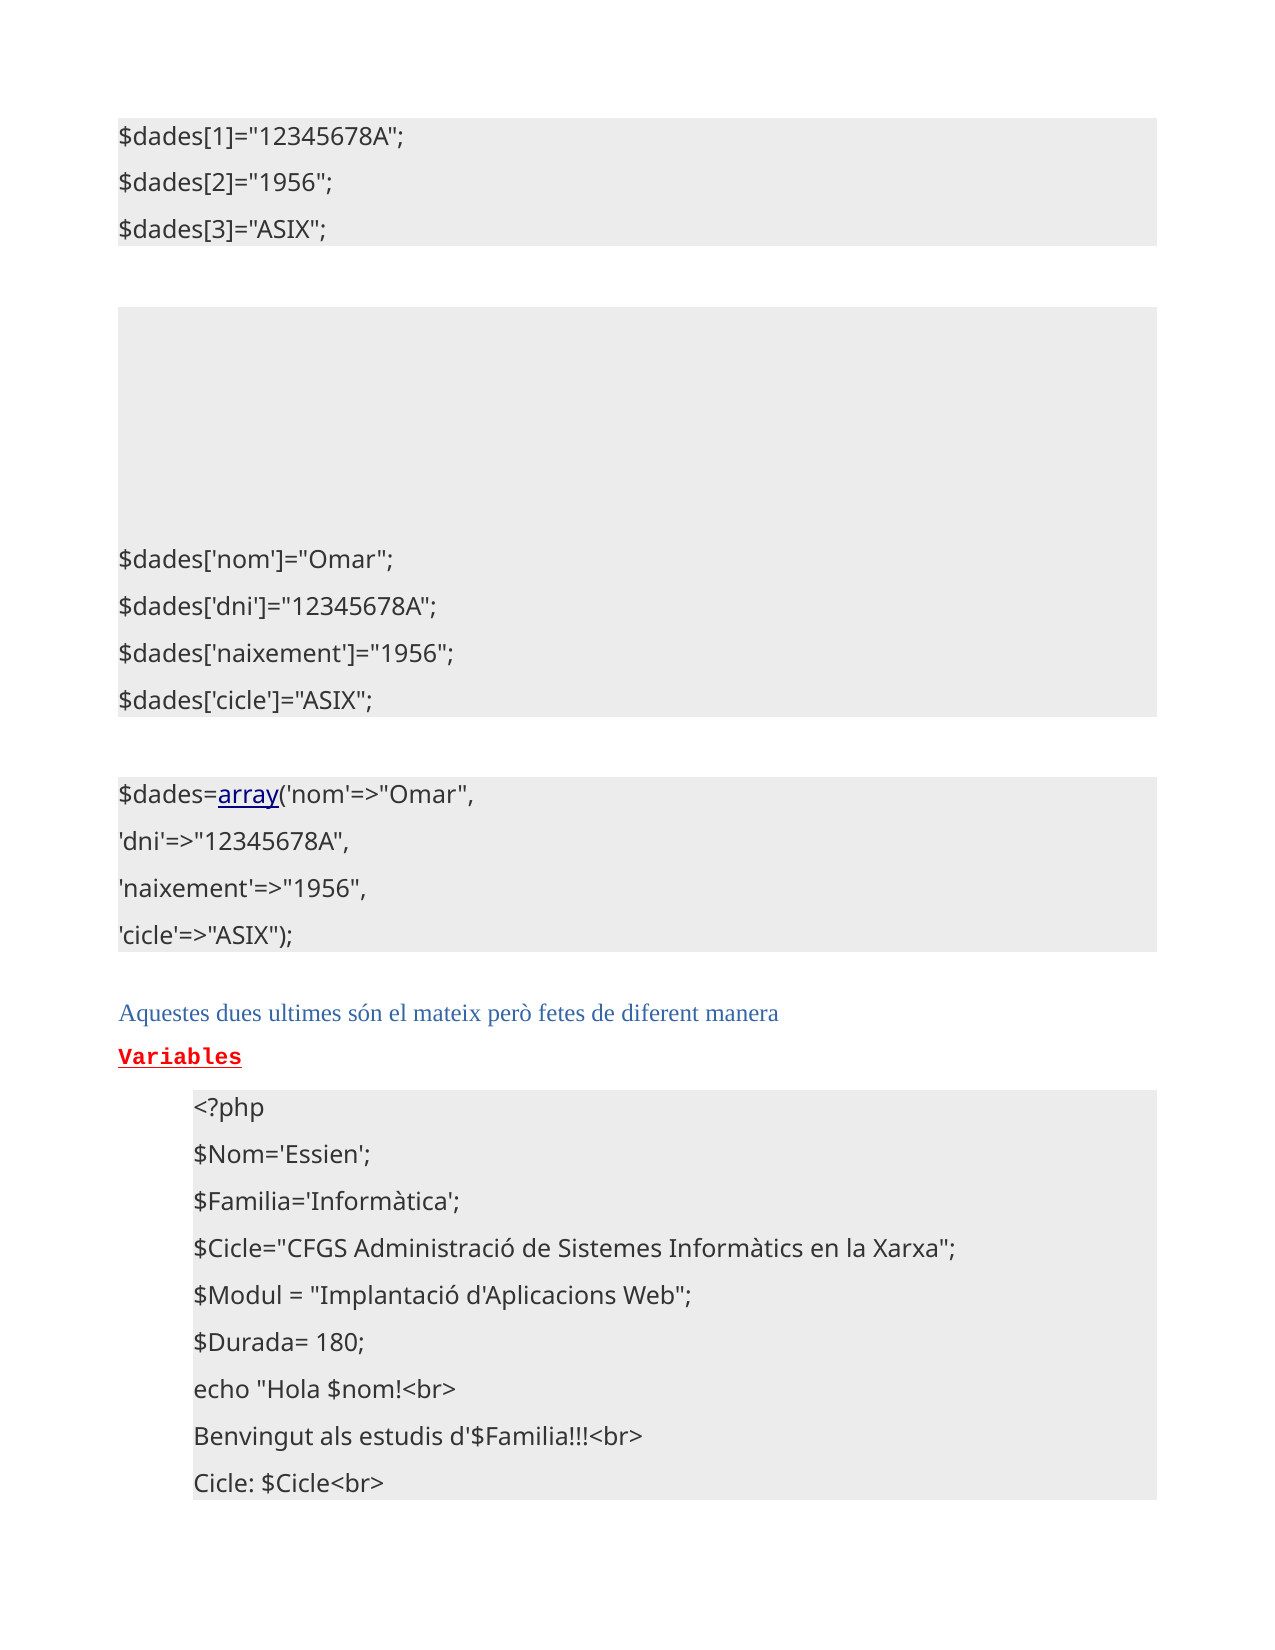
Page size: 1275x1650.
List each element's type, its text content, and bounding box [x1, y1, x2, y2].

text $dades['cicle']="ASIX"; [118, 682, 1157, 717]
text $Familia='Informàtica'; [193, 1184, 1157, 1218]
text $Modul = "Implantació d'Aplicacions Web"; [193, 1278, 1157, 1312]
text echo "Hola $nom!<br> [193, 1372, 1157, 1406]
text $Cicle="CFGS Administració de Sistemes Informàtics en la Xarxa"; [193, 1231, 1157, 1265]
text 'naixement'=>"1956", [118, 871, 1157, 905]
text $dades['nom']="Omar"; [118, 542, 1157, 576]
text 'cicle'=>"ASIX"); [118, 918, 1157, 952]
text $dades['dni']="12345678A"; [118, 588, 1157, 623]
text $Nom='Essien'; [193, 1137, 1157, 1171]
text Benvingut als estudis d'$Familia!!!<br> [193, 1419, 1157, 1453]
text $Durada= 180; [193, 1325, 1157, 1359]
text Variables [118, 1046, 1157, 1072]
text $dades[1]="12345678A"; [118, 118, 1157, 152]
text $dades[3]="ASIX"; [118, 212, 1157, 246]
text $dades[2]="1956"; [118, 165, 1157, 199]
text 'dni'=>"12345678A", [118, 824, 1157, 858]
text Cicle: $Cicle<br> [193, 1466, 1157, 1500]
text <?php [193, 1090, 1157, 1124]
text $dades['naixement']="1956"; [118, 636, 1157, 669]
text Aquestes dues ultimes són el mateix però fetes de diferent manera [118, 965, 1157, 1027]
text $dades=array('nom'=>"Omar", [118, 777, 1157, 811]
